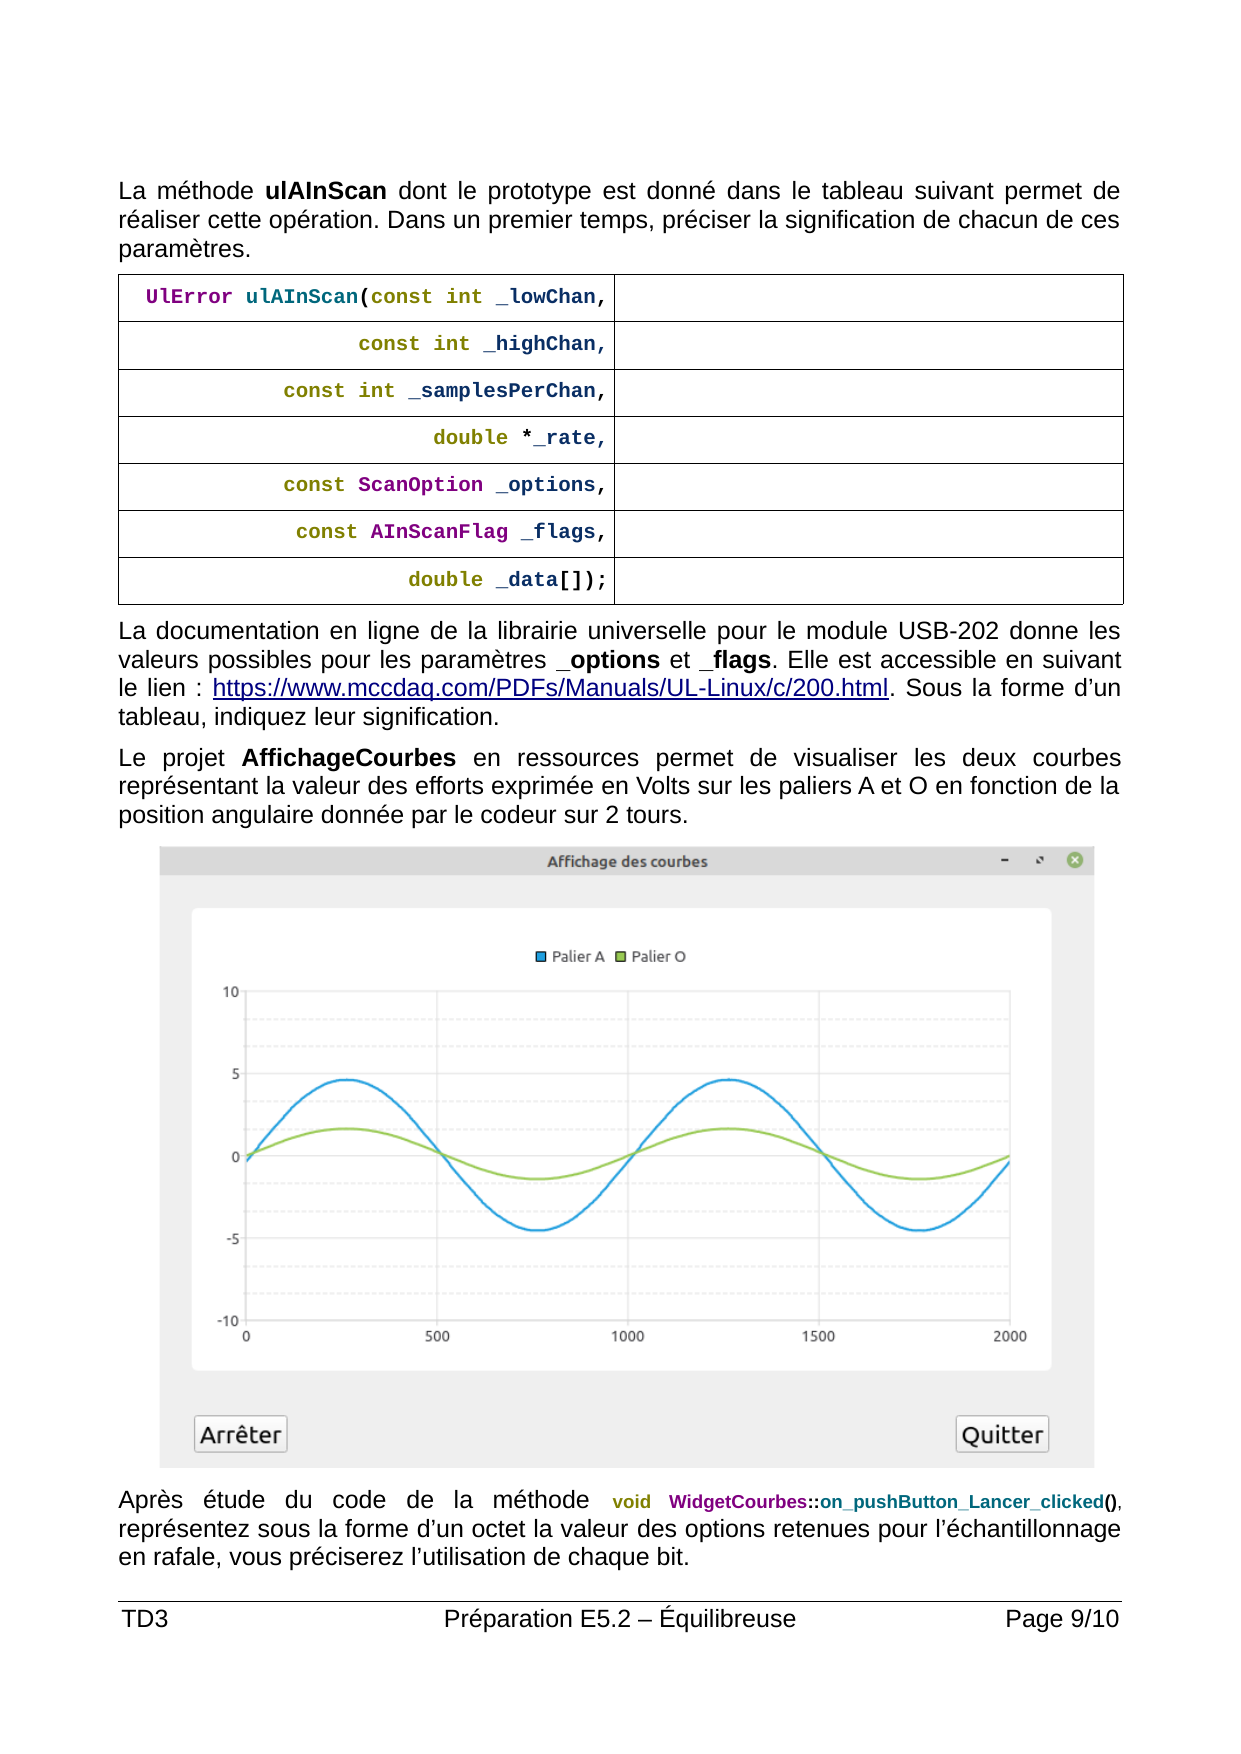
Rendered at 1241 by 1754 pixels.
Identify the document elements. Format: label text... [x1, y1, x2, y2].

table_cell const int _samplesPerChan, [119, 370, 614, 416]
table_cell [615, 322, 1123, 368]
table_cell [615, 464, 1123, 510]
table_cell double _data[]); [119, 558, 614, 604]
table_cell const int _highChan, [119, 322, 614, 368]
picture [159, 846, 1095, 1468]
table_header UlError ulAInScan(const int _lowChan, [119, 275, 614, 321]
text Le projet AffichageCourbes en ressources permet de visualiser les deux courbes représentant la valeur des efforts exprimée en Volts sur les paliers A et O en fonction de la position angulaire donnée par le codeur sur 2 tours. [118, 743, 1122, 829]
table_cell [615, 370, 1123, 416]
table_cell double *_rate, [119, 417, 614, 463]
table_cell [615, 511, 1123, 557]
table_cell [615, 558, 1123, 604]
text Après étude du code de la méthode void WidgetCourbes::on_pushButton_Lancer_clicked(), représentez sous la forme d’un octet la valeur des options retenues pour l’échantillonnage en rafale, vous préciserez l’utilisation de chaque bit. [118, 841, 1122, 1571]
table_cell const ScanOption _options, [119, 464, 614, 510]
table_cell const AInScanFlag _flags, [119, 511, 614, 557]
text La méthode ulAInScan dont le prototype est donné dans le tableau suivant permet de réaliser cette opération. Dans un premier temps, préciser la signification de chacun de ces paramètres. [118, 176, 1122, 263]
table_header [615, 275, 1123, 321]
table_cell [615, 417, 1123, 463]
text La documentation en ligne de la librairie universelle pour le module USB-202 donne les valeurs possibles pour les paramètres _options et _flags. Elle est accessible en suivant le lien : https://www.mccdaq.com/PDFs/Manuals/UL-Linux/c/200.html. Sous la forme d’un tableau, indiquez leur signification. [118, 616, 1122, 731]
